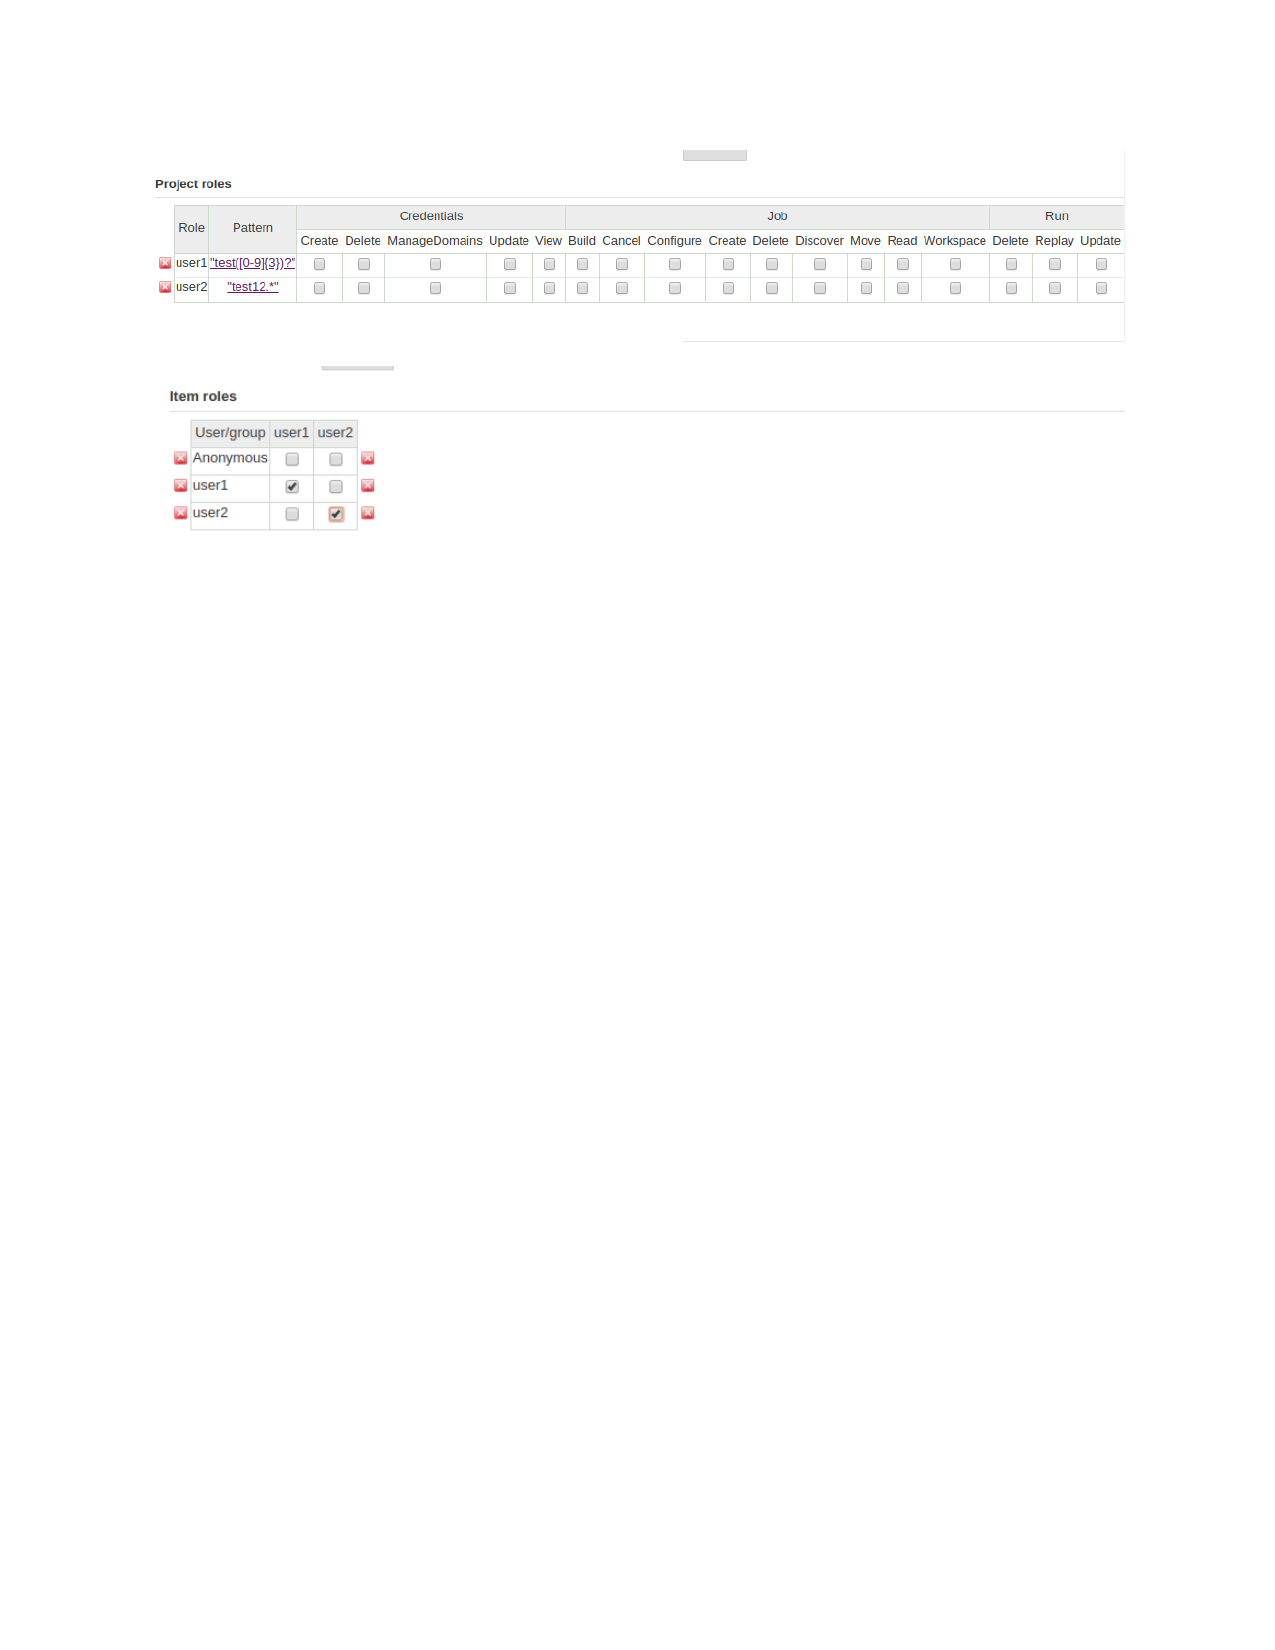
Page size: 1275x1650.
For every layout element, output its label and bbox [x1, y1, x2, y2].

picture [150, 366, 1125, 571]
picture [150, 150, 1125, 342]
